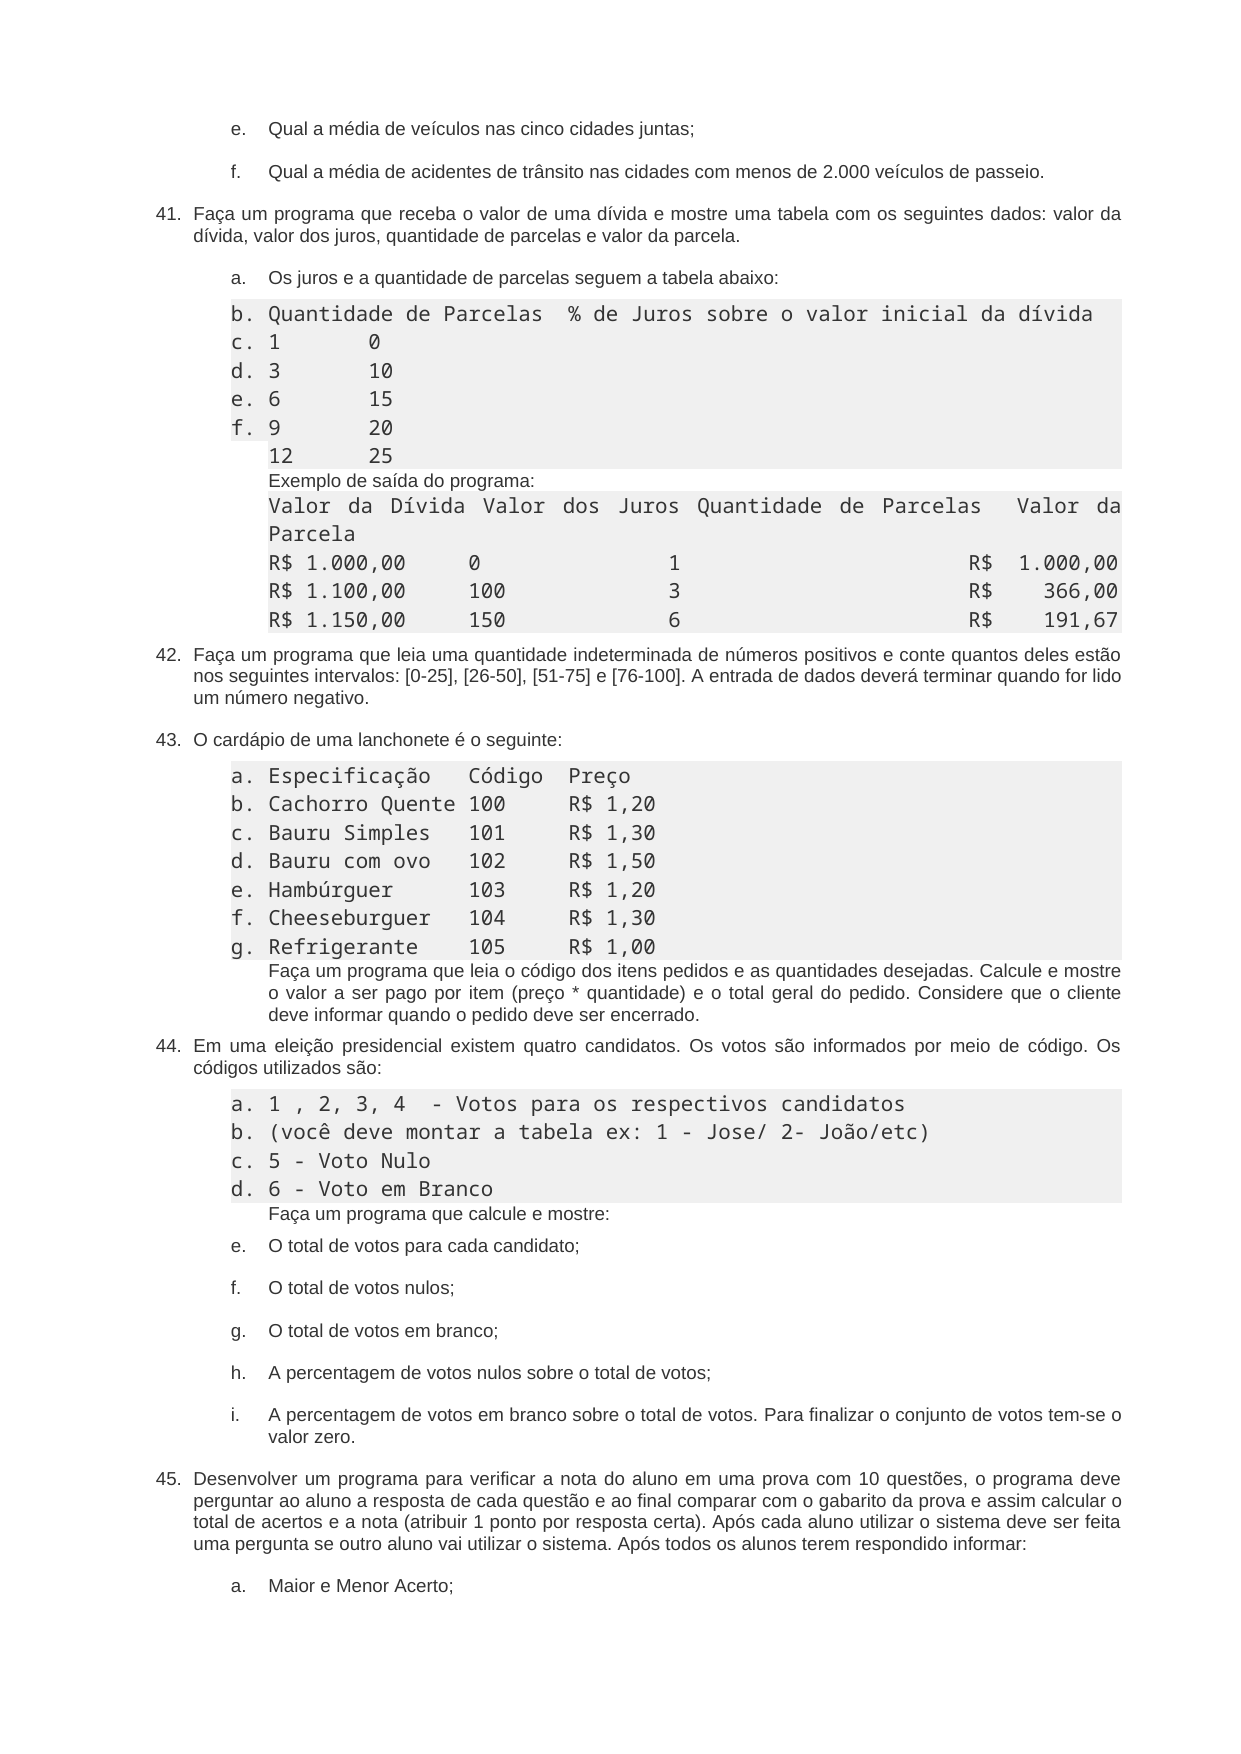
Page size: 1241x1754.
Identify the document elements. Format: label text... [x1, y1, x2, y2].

text 12 25 [268, 441, 1122, 469]
list Refrigerante 105 R$ 1,00 [231, 932, 1122, 960]
list A percentagem de votos nulos sobre o total de votos; [231, 1362, 1122, 1383]
list A percentagem de votos em branco sobre o total de votos. Para finalizar o conjunto de votos tem-se o valor zero. [231, 1404, 1122, 1447]
list 1 0 [231, 327, 1122, 356]
list 5 - Voto Nulo [231, 1146, 1122, 1174]
list O total de votos em branco; [231, 1319, 1122, 1341]
list Quantidade de Parcelas % de Juros sobre o valor inicial da dívida [231, 299, 1122, 327]
text R$ 1.150,00 150 6 R$ 191,67 [268, 605, 1122, 633]
list (você deve montar a tabela ex: 1 - Jose/ 2- João/etc) [231, 1117, 1122, 1146]
list Faça um programa que receba o valor de uma dívida e mostre uma tabela com os seguintes dados: valor da dívida, valor dos juros, quantidade de parcelas e valor da parcela. [156, 203, 1122, 246]
list 1 , 2, 3, 4 - Votos para os respectivos candidatos [231, 1089, 1122, 1117]
text R$ 1.100,00 100 3 R$ 366,00 [268, 576, 1122, 605]
list Qual a média de acidentes de trânsito nas cidades com menos de 2.000 veículos de passeio. [231, 161, 1122, 182]
list Bauru Simples 101 R$ 1,30 [231, 818, 1122, 846]
list Maior e Menor Acerto; [231, 1575, 1122, 1597]
list Os juros e a quantidade de parcelas seguem a tabela abaixo: [231, 267, 1122, 288]
list Cheeseburguer 104 R$ 1,30 [231, 903, 1122, 932]
list 6 15 [231, 384, 1122, 413]
list O cardápio de uma lanchonete é o seguinte: [156, 729, 1122, 751]
list Desenvolver um programa para verificar a nota do aluno em uma prova com 10 questões, o programa deve perguntar ao aluno a resposta de cada questão e ao final comparar com o gabarito da prova e assim calcular o total de acertos e a nota (atribuir 1 ponto por resposta certa). Após cada aluno utilizar o sistema deve ser feita uma pergunta se outro aluno vai utilizar o sistema. Após todos os alunos terem respondido informar: [156, 1468, 1122, 1554]
text Faça um programa que leia o código dos itens pedidos e as quantidades desejadas. Calcule e mostre o valor a ser pago por item (preço * quantidade) e o total geral do pedido. Considere que o cliente deve informar quando o pedido deve ser encerrado. [268, 960, 1122, 1025]
list Cachorro Quente 100 R$ 1,20 [231, 789, 1122, 818]
list 3 10 [231, 356, 1122, 384]
list Qual a média de veículos nas cinco cidades juntas; [231, 118, 1122, 140]
list Faça um programa que leia uma quantidade indeterminada de números positivos e conte quantos deles estão nos seguintes intervalos: [0-25], [26-50], [51-75] e [76-100]. A entrada de dados deverá terminar quando for lido um número negativo. [156, 644, 1122, 708]
list O total de votos nulos; [231, 1277, 1122, 1298]
list 9 20 [231, 413, 1122, 441]
text R$ 1.000,00 0 1 R$ 1.000,00 [268, 548, 1122, 576]
list Especificação Código Preço [231, 761, 1122, 789]
list 6 - Voto em Branco [231, 1174, 1122, 1203]
list Em uma eleição presidencial existem quatro candidatos. Os votos são informados por meio de código. Os códigos utilizados são: [156, 1035, 1122, 1078]
text Exemplo de saída do programa: [268, 469, 1122, 491]
list Bauru com ovo 102 R$ 1,50 [231, 846, 1122, 875]
list Hambúrguer 103 R$ 1,20 [231, 875, 1122, 903]
text Faça um programa que calcule e mostre: [268, 1203, 1122, 1224]
text Valor da Dívida Valor dos Juros Quantidade de Parcelas Valor da Parcela [268, 491, 1122, 548]
list O total de votos para cada candidato; [231, 1234, 1122, 1256]
